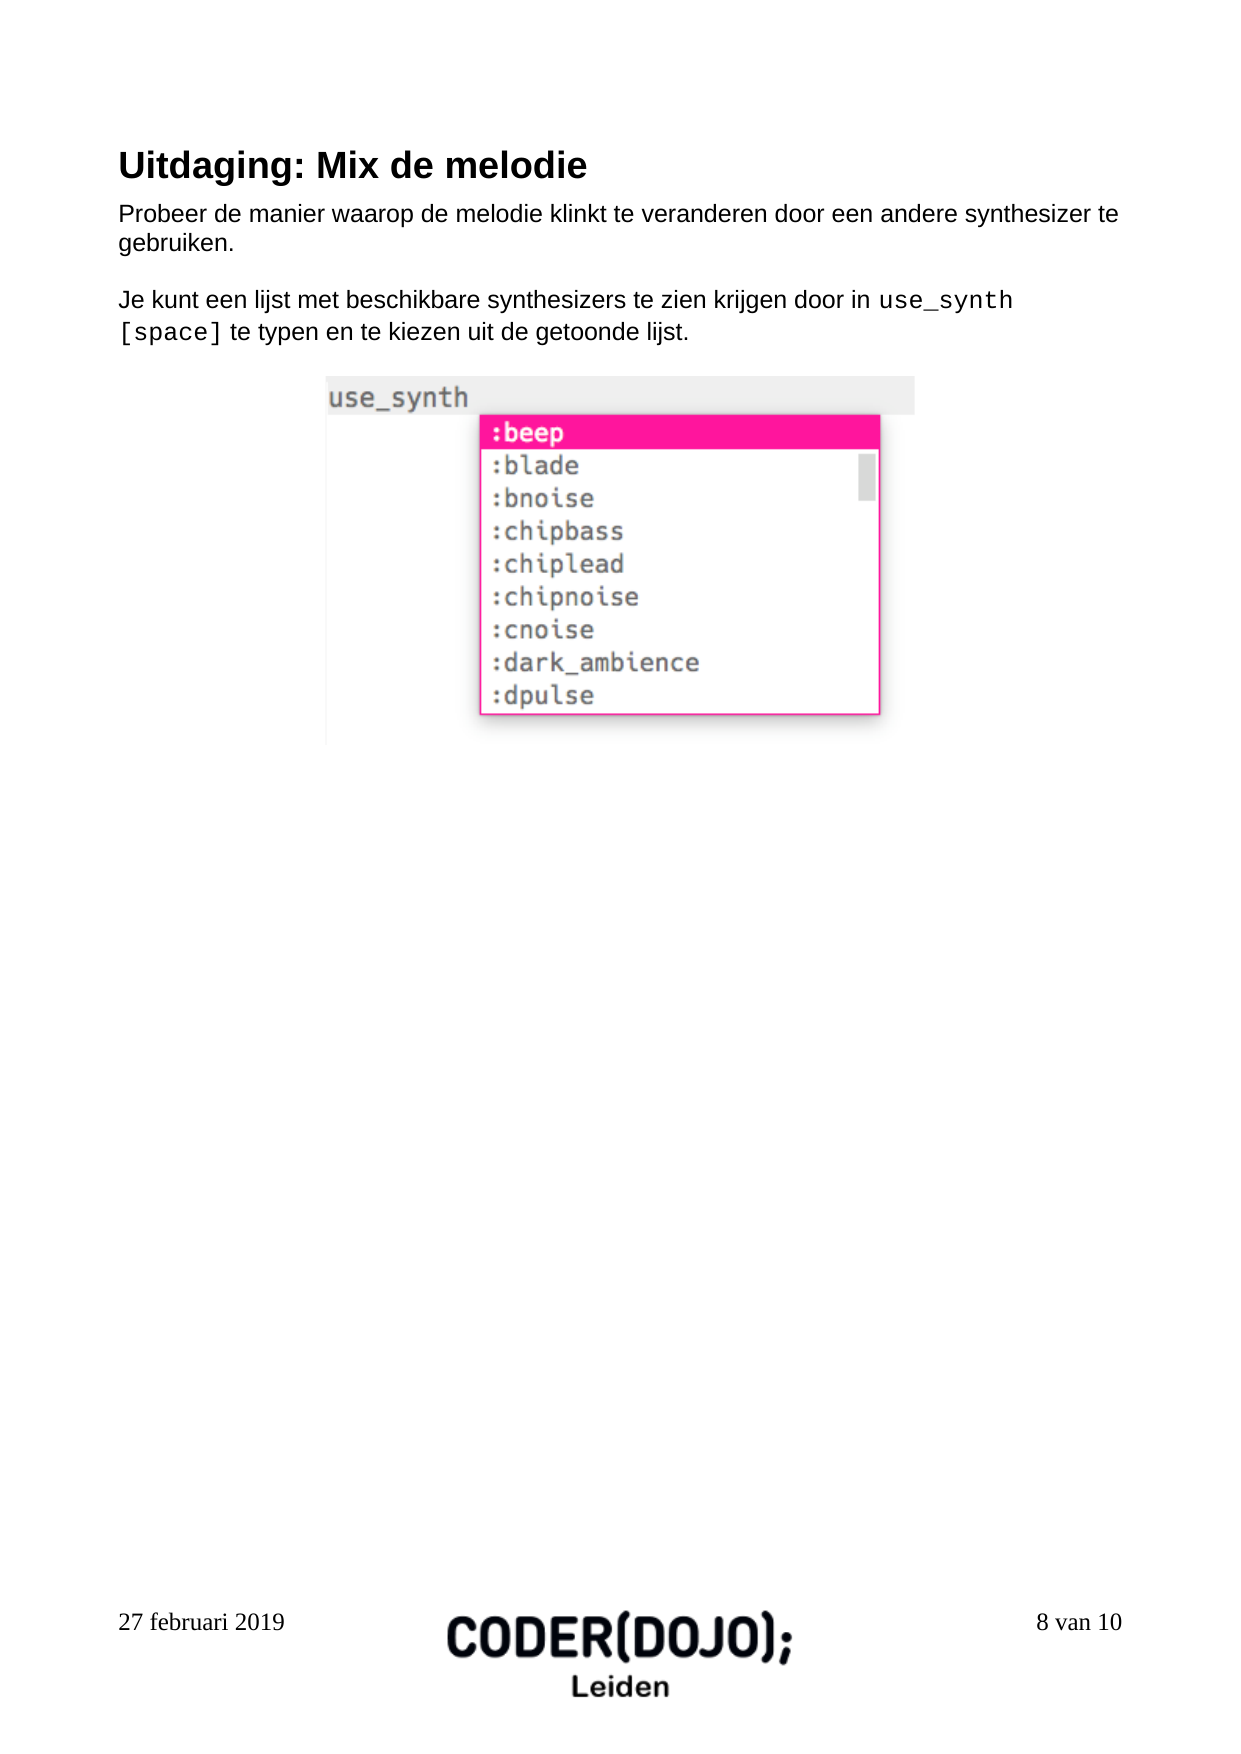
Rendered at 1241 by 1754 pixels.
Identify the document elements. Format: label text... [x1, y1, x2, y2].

picture [445, 1608, 795, 1700]
subtitle Uitdaging: Mix de melodie [118, 143, 1122, 187]
text Je kunt een lijst met beschikbare synthesizers te zien krijgen door in use_synth [space] te typen en te kiezen uit de getoonde lijst. [118, 286, 1122, 347]
picture [325, 376, 915, 745]
text Probeer de manier waarop de melodie klinkt te veranderen door een andere synthesizer te gebruiken. [118, 199, 1122, 257]
